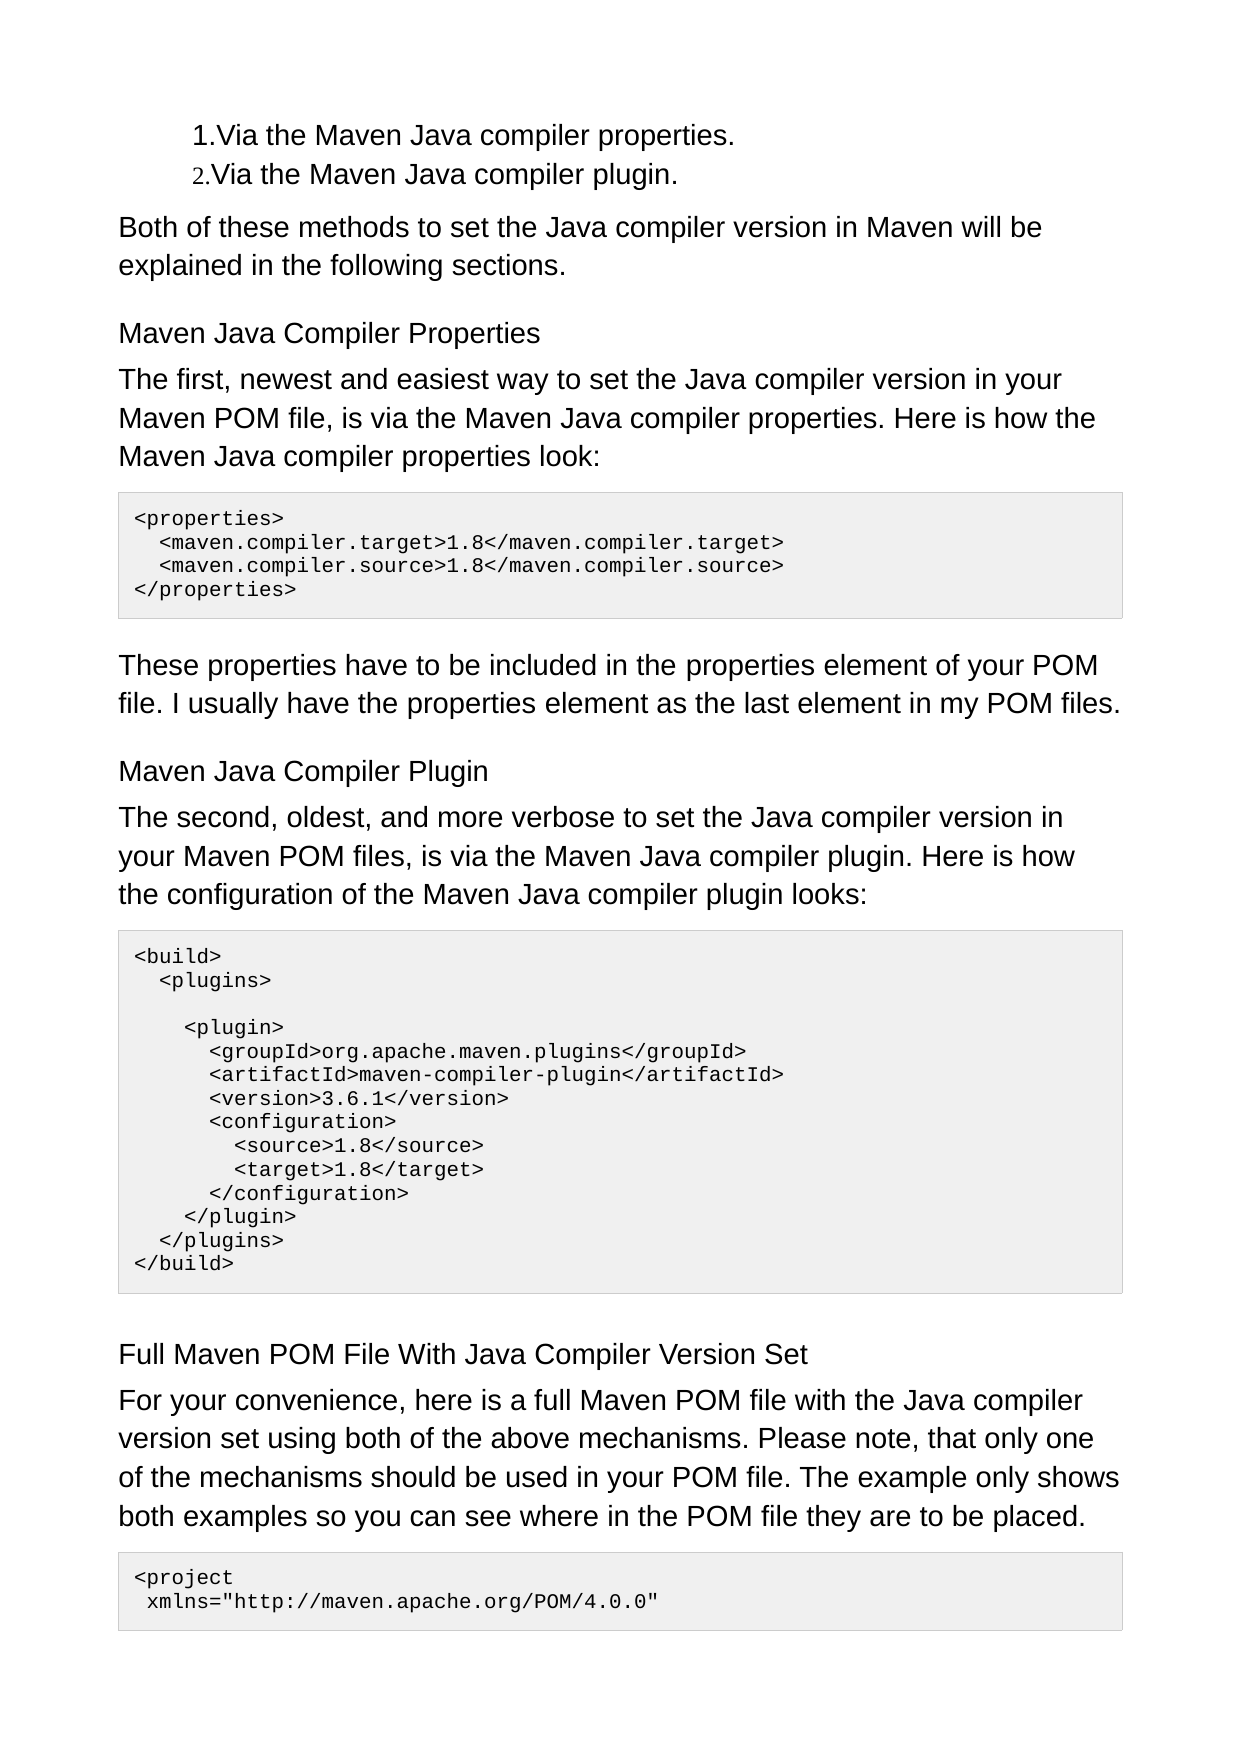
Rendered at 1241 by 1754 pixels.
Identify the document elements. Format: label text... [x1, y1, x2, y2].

text For your convenience, here is a full Maven POM file with the Java compiler version set using both of the above mechanisms. Please note, that only one of the mechanisms should be used in your POM file. The example only shows both examples so you can see where in the POM file they are to be placed. [118, 1383, 1122, 1532]
text </plugin> [119, 1190, 1122, 1214]
subtitle Maven Java Compiler Properties [118, 316, 1122, 349]
text <maven.compiler.target>1.8</maven.compiler.target> [119, 516, 1122, 539]
text <build> [119, 931, 1122, 954]
text The second, oldest, and more verbose to set the Java compiler version in your Maven POM files, is via the Maven Java compiler plugin. Here is how the configuration of the Maven Java compiler plugin looks: [118, 800, 1122, 911]
text <version>3.6.1</version> [119, 1072, 1122, 1096]
list Via the Maven Java compiler properties. [118, 118, 1122, 152]
text </build> [119, 1238, 1122, 1293]
text <groupId>org.apache.maven.plugins</groupId> [119, 1025, 1122, 1048]
text <maven.compiler.source>1.8</maven.compiler.source> [119, 539, 1122, 563]
list Via the Maven Java compiler plugin. [118, 157, 1122, 190]
text <properties> [119, 493, 1122, 516]
text </properties> [119, 563, 1122, 618]
subtitle Maven Java Compiler Plugin [118, 754, 1122, 788]
text <plugins> [119, 954, 1122, 978]
text <source>1.8</source> [119, 1119, 1122, 1143]
text <artifactId>maven-compiler-plugin</artifactId> [119, 1048, 1122, 1072]
text <plugin> [119, 1001, 1122, 1025]
text </configuration> [119, 1167, 1122, 1190]
subtitle Full Maven POM File With Java Compiler Version Set [118, 1337, 1122, 1370]
text xmlns="http://maven.apache.org/POM/4.0.0" [119, 1575, 1122, 1630]
text The first, newest and easiest way to set the Java compiler version in your Maven POM file, is via the Maven Java compiler properties. Here is how the Maven Java compiler properties look: [118, 362, 1122, 473]
text <configuration> [119, 1096, 1122, 1119]
text <project [119, 1553, 1122, 1575]
text </plugins> [119, 1214, 1122, 1238]
text These properties have to be included in the properties element of your POM file. I usually have the properties element as the last element in my POM files. [118, 648, 1122, 720]
text Both of these methods to set the Java compiler version in Maven will be explained in the following sections. [118, 210, 1122, 282]
text <target>1.8</target> [119, 1143, 1122, 1167]
